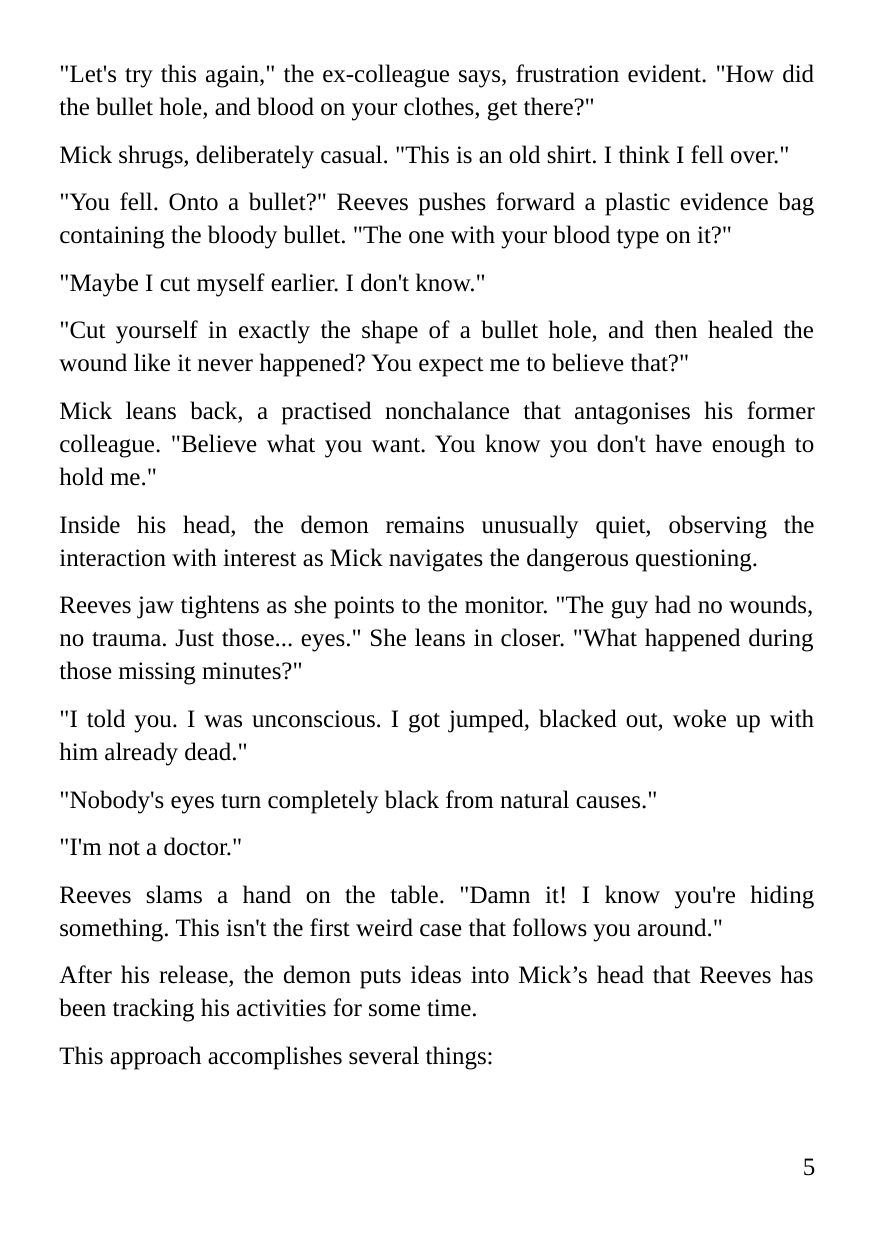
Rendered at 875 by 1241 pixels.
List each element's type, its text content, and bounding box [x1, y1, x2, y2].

text "I'm not a doctor." [59, 832, 815, 861]
text Mick leans back, a practised nonchalance that antagonises his former colleague. "Believe what you want. You know you don't have enough to hold me." [59, 396, 815, 491]
text Mick shrugs, deliberately casual. "This is an old shirt. I think I fell over." [59, 140, 815, 168]
text Reeves jaw tightens as she points to the monitor. "The guy had no wounds, no trauma. Just those... eyes." She leans in closer. "What happened during those missing minutes?" [59, 590, 815, 685]
text Reeves slams a hand on the table. "Damn it! I know you're hiding something. This isn't the first weird case that follows you around." [59, 880, 815, 942]
text "Nobody's eyes turn completely black from natural causes." [59, 785, 815, 813]
text "Cut yourself in exactly the shape of a bullet hole, and then healed the wound like it never happened? You expect me to believe that?" [59, 316, 815, 377]
text "You fell. Onto a bullet?" Reeves pushes forward a plastic evidence bag containing the bloody bullet. "The one with your blood type on it?" [59, 187, 815, 249]
text This approach accomplishes several things: [59, 1041, 815, 1070]
text Inside his head, the demon remains unusually quiet, observing the interaction with interest as Mick navigates the dangerous questioning. [59, 510, 815, 572]
text "Let's try this again," the ex-colleague says, frustration evident. "How did the bullet hole, and blood on your clothes, get there?" [59, 59, 815, 121]
text After his release, the demon puts ideas into Mick’s head that Reeves has been tracking his activities for some time. [59, 961, 815, 1022]
text "Maybe I cut myself earlier. I don't know." [59, 268, 815, 297]
text "I told you. I was unconscious. I got jumped, blacked out, woke up with him already dead." [59, 704, 815, 766]
